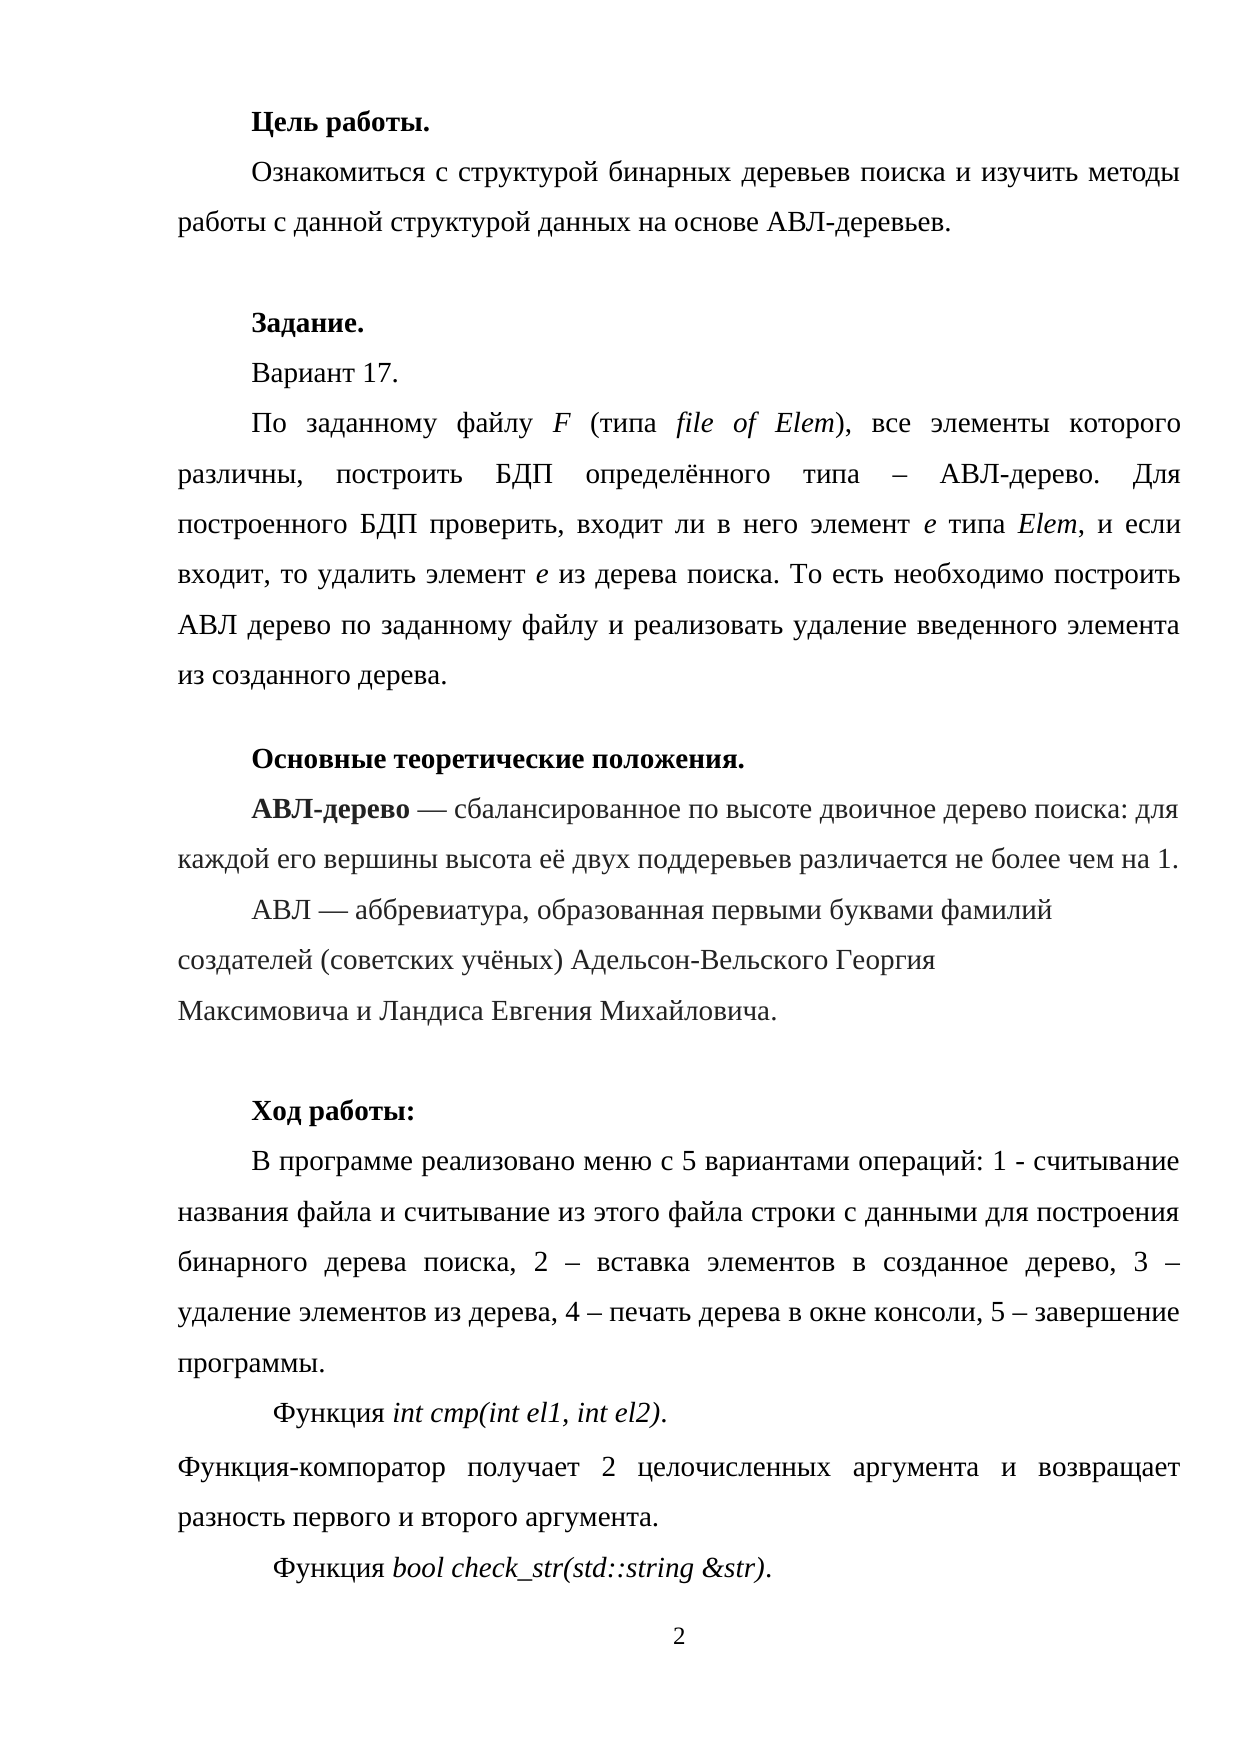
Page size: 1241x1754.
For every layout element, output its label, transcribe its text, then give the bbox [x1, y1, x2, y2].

text Цель работы. [177, 104, 1181, 137]
text Ход работы: [177, 1093, 1181, 1127]
text Основные теоретические положения. [177, 741, 1181, 774]
text Функция bool check_str(std::string &str). [177, 1550, 1181, 1586]
text АВЛ-дерево — сбалансированное по высоте двоичное дерево поиска: для каждой его вершины высота её двух поддеревьев различается не более чем на 1. [177, 791, 1181, 875]
text Задание. [177, 305, 1181, 338]
text АВЛ — аббревиатура, образованная первыми буквами фамилий создателей (советских учёных) Адельсон-Вельского Георгия Максимовича и Ландиса Евгения Михайловича. [177, 892, 1181, 1026]
text Функция-компоратор получает 2 целочисленных аргумента и возвращает разность первого и второго аргумента. [177, 1449, 1181, 1533]
text Ознакомиться с структурой бинарных деревьев поиска и изучить методы работы с данной структурой данных на основе АВЛ-деревьев. [177, 154, 1181, 238]
text В программе реализовано меню с 5 вариантами операций: 1 - считывание названия файла и считывание из этого файла строки с данными для построения бинарного дерева поиска, 2 – вставка элементов в созданное дерево, 3 – удаление элементов из дерева, 4 – печать дерева в окне консоли, 5 – завершение программы. [177, 1143, 1181, 1378]
text По заданному файлу F (типа file of Elem), все элементы которого различны, построить БДП определённого типа – АВЛ-дерево. Для построенного БДП проверить, входит ли в него элемент е типа Elem, и если входит, то удалить элемент е из дерева поиска. То есть необходимо построить АВЛ дерево по заданному файлу и реализовать удаление введенного элемента из созданного дерева. [177, 406, 1181, 691]
text Функция int cmp(int el1, int el2). [177, 1395, 1181, 1431]
text Вариант 17. [177, 355, 1181, 389]
